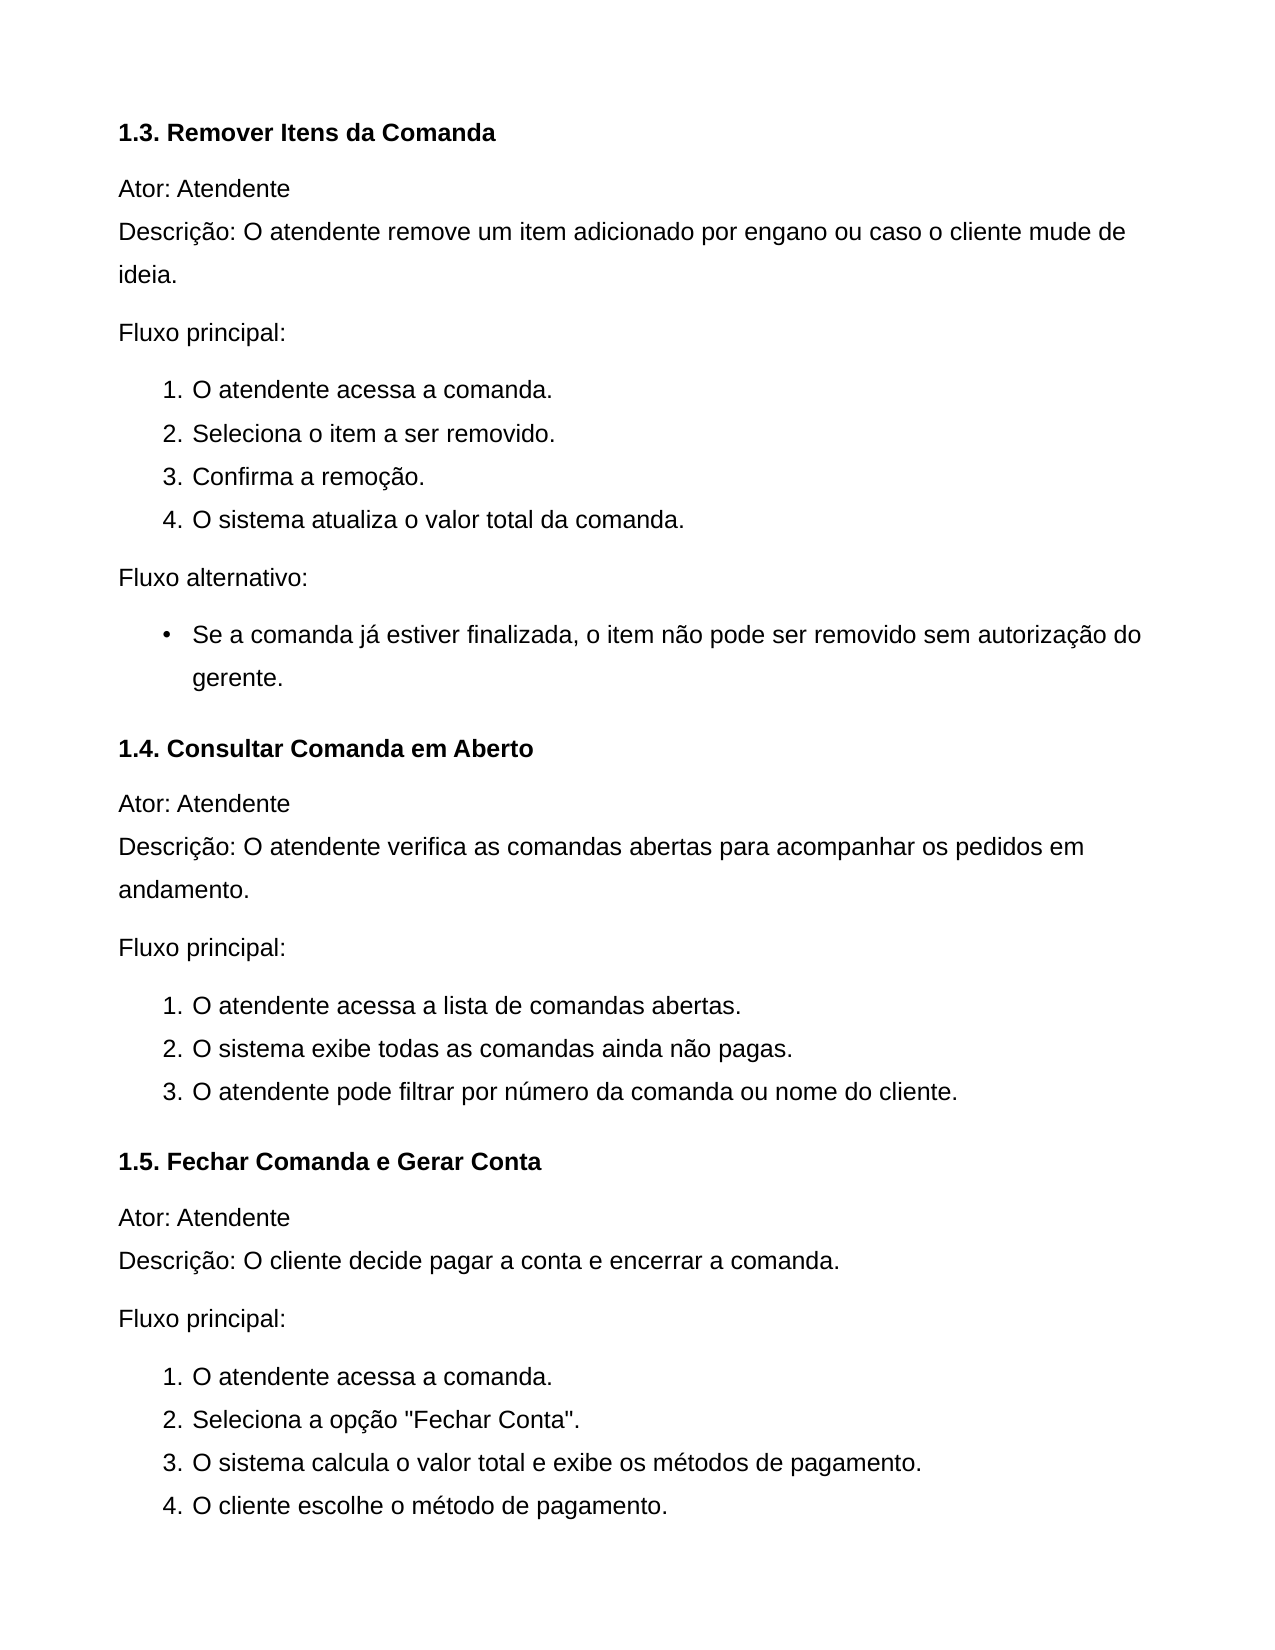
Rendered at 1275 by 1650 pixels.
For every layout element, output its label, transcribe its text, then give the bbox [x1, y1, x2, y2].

list O atendente acessa a lista de comandas abertas. [162, 991, 1157, 1020]
list O sistema calcula o valor total e exibe os métodos de pagamento. [162, 1448, 1157, 1477]
list Seleciona a opção "Fechar Conta". [162, 1405, 1157, 1433]
text Ator: Atendente Descrição: O cliente decide pagar a conta e encerrar a comanda. [118, 1203, 1157, 1275]
subtitle 1.5. Fechar Comanda e Gerar Conta [118, 1147, 1157, 1176]
list O atendente acessa a comanda. [162, 1362, 1157, 1390]
list O sistema exibe todas as comandas ainda não pagas. [162, 1034, 1157, 1063]
text Ator: Atendente Descrição: O atendente verifica as comandas abertas para acompanhar os pedidos em andamento. [118, 789, 1157, 904]
text Fluxo principal: [118, 318, 1157, 346]
list O atendente acessa a comanda. [162, 375, 1157, 404]
text Fluxo principal: [118, 933, 1157, 962]
subtitle 1.4. Consultar Comanda em Aberto [118, 734, 1157, 762]
list Se a comanda já estiver finalizada, o item não pode ser removido sem autorização do gerente. [162, 620, 1157, 692]
list O sistema atualiza o valor total da comanda. [162, 505, 1157, 533]
list O cliente escolhe o método de pagamento. [162, 1491, 1157, 1520]
subtitle 1.3. Remover Itens da Comanda [118, 118, 1157, 147]
list O atendente pode filtrar por número da comanda ou nome do cliente. [162, 1077, 1157, 1106]
list Confirma a remoção. [162, 462, 1157, 490]
list Seleciona o item a ser removido. [162, 418, 1157, 447]
text Ator: Atendente Descrição: O atendente remove um item adicionado por engano ou caso o cliente mude de ideia. [118, 174, 1157, 289]
text Fluxo alternativo: [118, 562, 1157, 591]
text Fluxo principal: [118, 1304, 1157, 1333]
